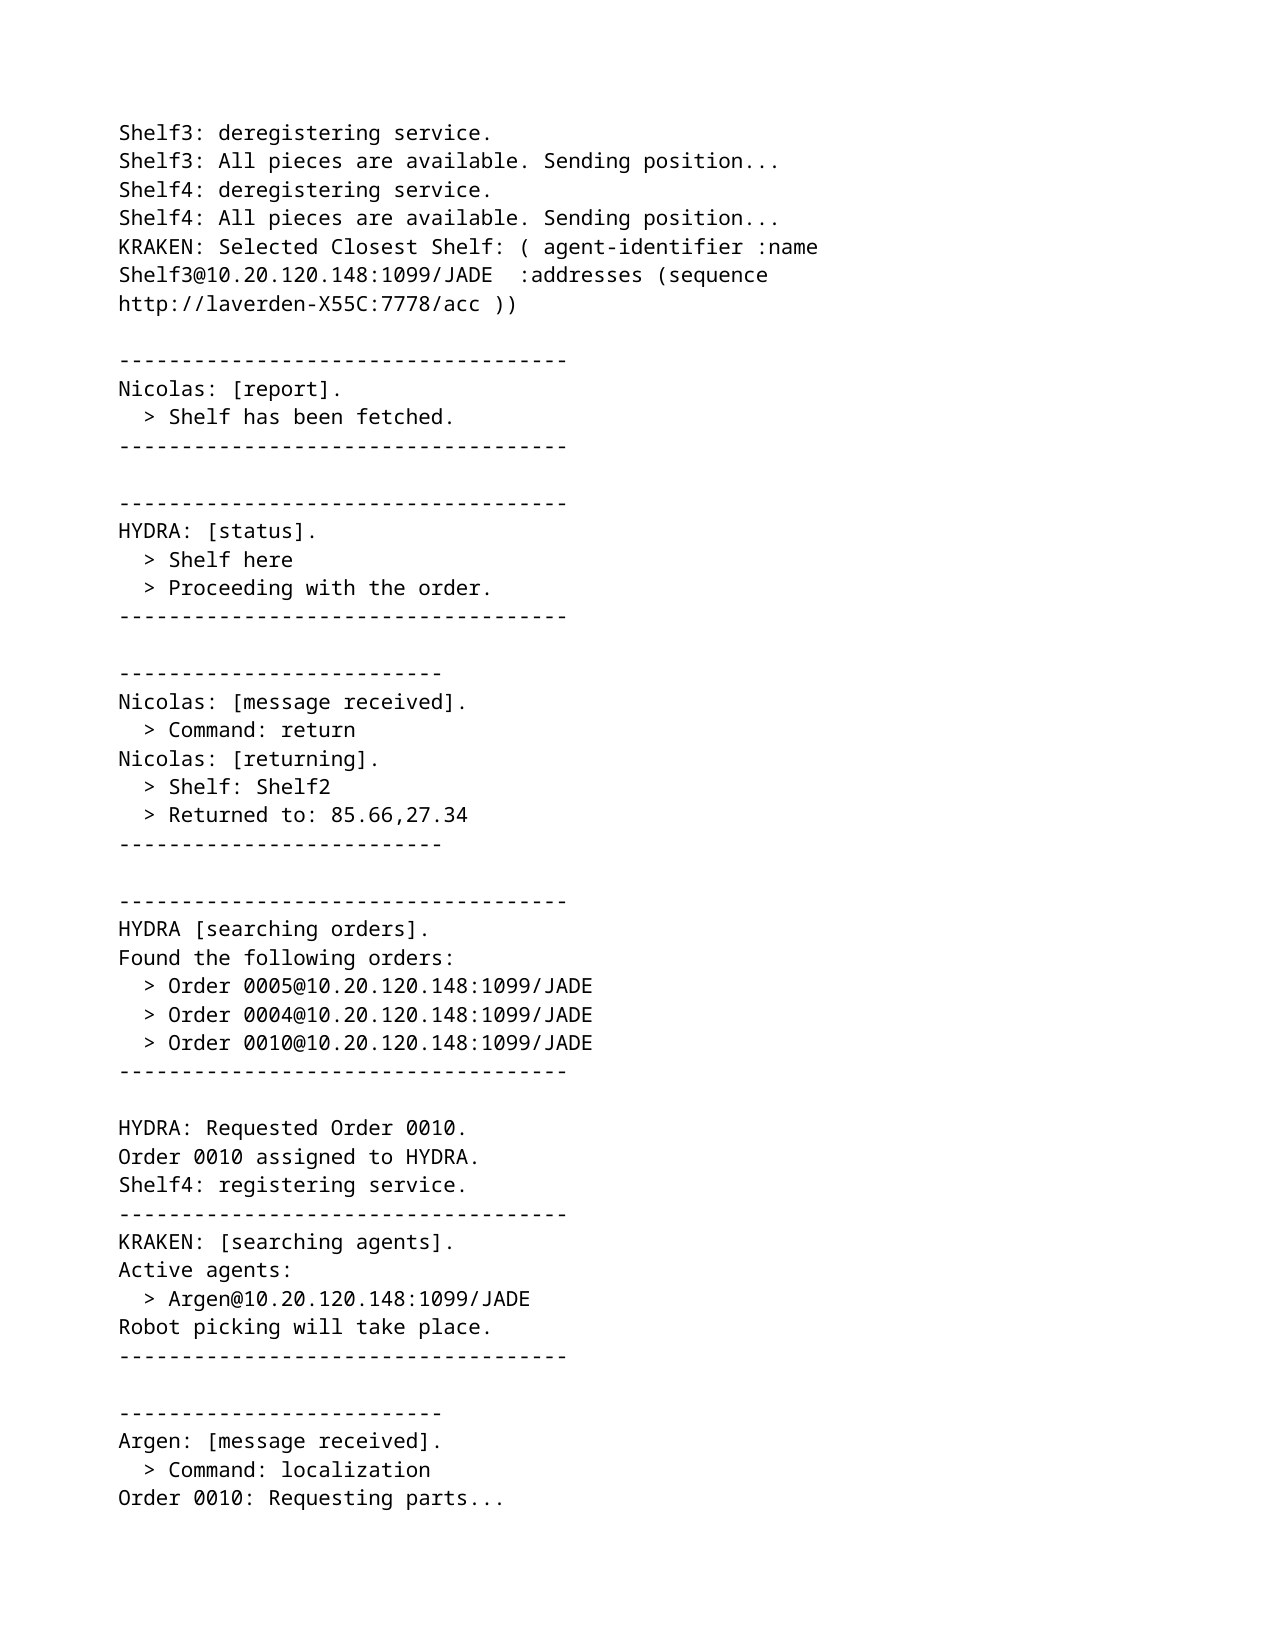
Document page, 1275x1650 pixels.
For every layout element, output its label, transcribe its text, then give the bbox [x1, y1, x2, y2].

text ------------------------------------ [118, 431, 1157, 459]
text KRAKEN: [searching agents]. [118, 1227, 1157, 1256]
text Shelf3: deregistering service. [118, 118, 1157, 147]
text > Proceeding with the order. [118, 573, 1157, 602]
text > Order 0004@10.20.120.148:1099/JADE [118, 1000, 1157, 1028]
text ------------------------------------ [118, 488, 1157, 516]
text > Argen@10.20.120.148:1099/JADE [118, 1284, 1157, 1312]
text ------------------------------------ [118, 1341, 1157, 1369]
text ------------------------------------ [118, 602, 1157, 630]
text Shelf4: All pieces are available. Sending position... [118, 203, 1157, 232]
text -------------------------- [118, 829, 1157, 857]
text > Order 0005@10.20.120.148:1099/JADE [118, 971, 1157, 1000]
text Nicolas: [returning]. [118, 744, 1157, 772]
text Shelf4: deregistering service. [118, 175, 1157, 203]
text > Command: return [118, 715, 1157, 744]
text > Shelf: Shelf2 [118, 772, 1157, 801]
text Shelf4: registering service. [118, 1170, 1157, 1199]
text ------------------------------------ [118, 346, 1157, 374]
text HYDRA [searching orders]. [118, 914, 1157, 943]
text > Shelf has been fetched. [118, 402, 1157, 431]
text Argen: [message received]. [118, 1426, 1157, 1455]
text Order 0010: Requesting parts... [118, 1483, 1157, 1512]
text HYDRA: [status]. [118, 516, 1157, 545]
text > Command: localization [118, 1455, 1157, 1483]
text ------------------------------------ [118, 1057, 1157, 1085]
text Active agents: [118, 1256, 1157, 1284]
text ------------------------------------ [118, 886, 1157, 914]
text -------------------------- [118, 658, 1157, 687]
text > Order 0010@10.20.120.148:1099/JADE [118, 1028, 1157, 1057]
text KRAKEN: Selected Closest Shelf: ( agent-identifier :name Shelf3@10.20.120.148:1099/JADE :addresses (sequence http://laverden-X55C:7778/acc )) [118, 232, 1157, 317]
text > Shelf here [118, 545, 1157, 573]
text Order 0010 assigned to HYDRA. [118, 1142, 1157, 1170]
text ------------------------------------ [118, 1199, 1157, 1227]
text Nicolas: [report]. [118, 374, 1157, 402]
text -------------------------- [118, 1398, 1157, 1426]
text Robot picking will take place. [118, 1312, 1157, 1341]
text HYDRA: Requested Order 0010. [118, 1113, 1157, 1142]
text Found the following orders: [118, 943, 1157, 971]
text > Returned to: 85.66,27.34 [118, 801, 1157, 829]
text Shelf3: All pieces are available. Sending position... [118, 147, 1157, 175]
text Nicolas: [message received]. [118, 687, 1157, 715]
